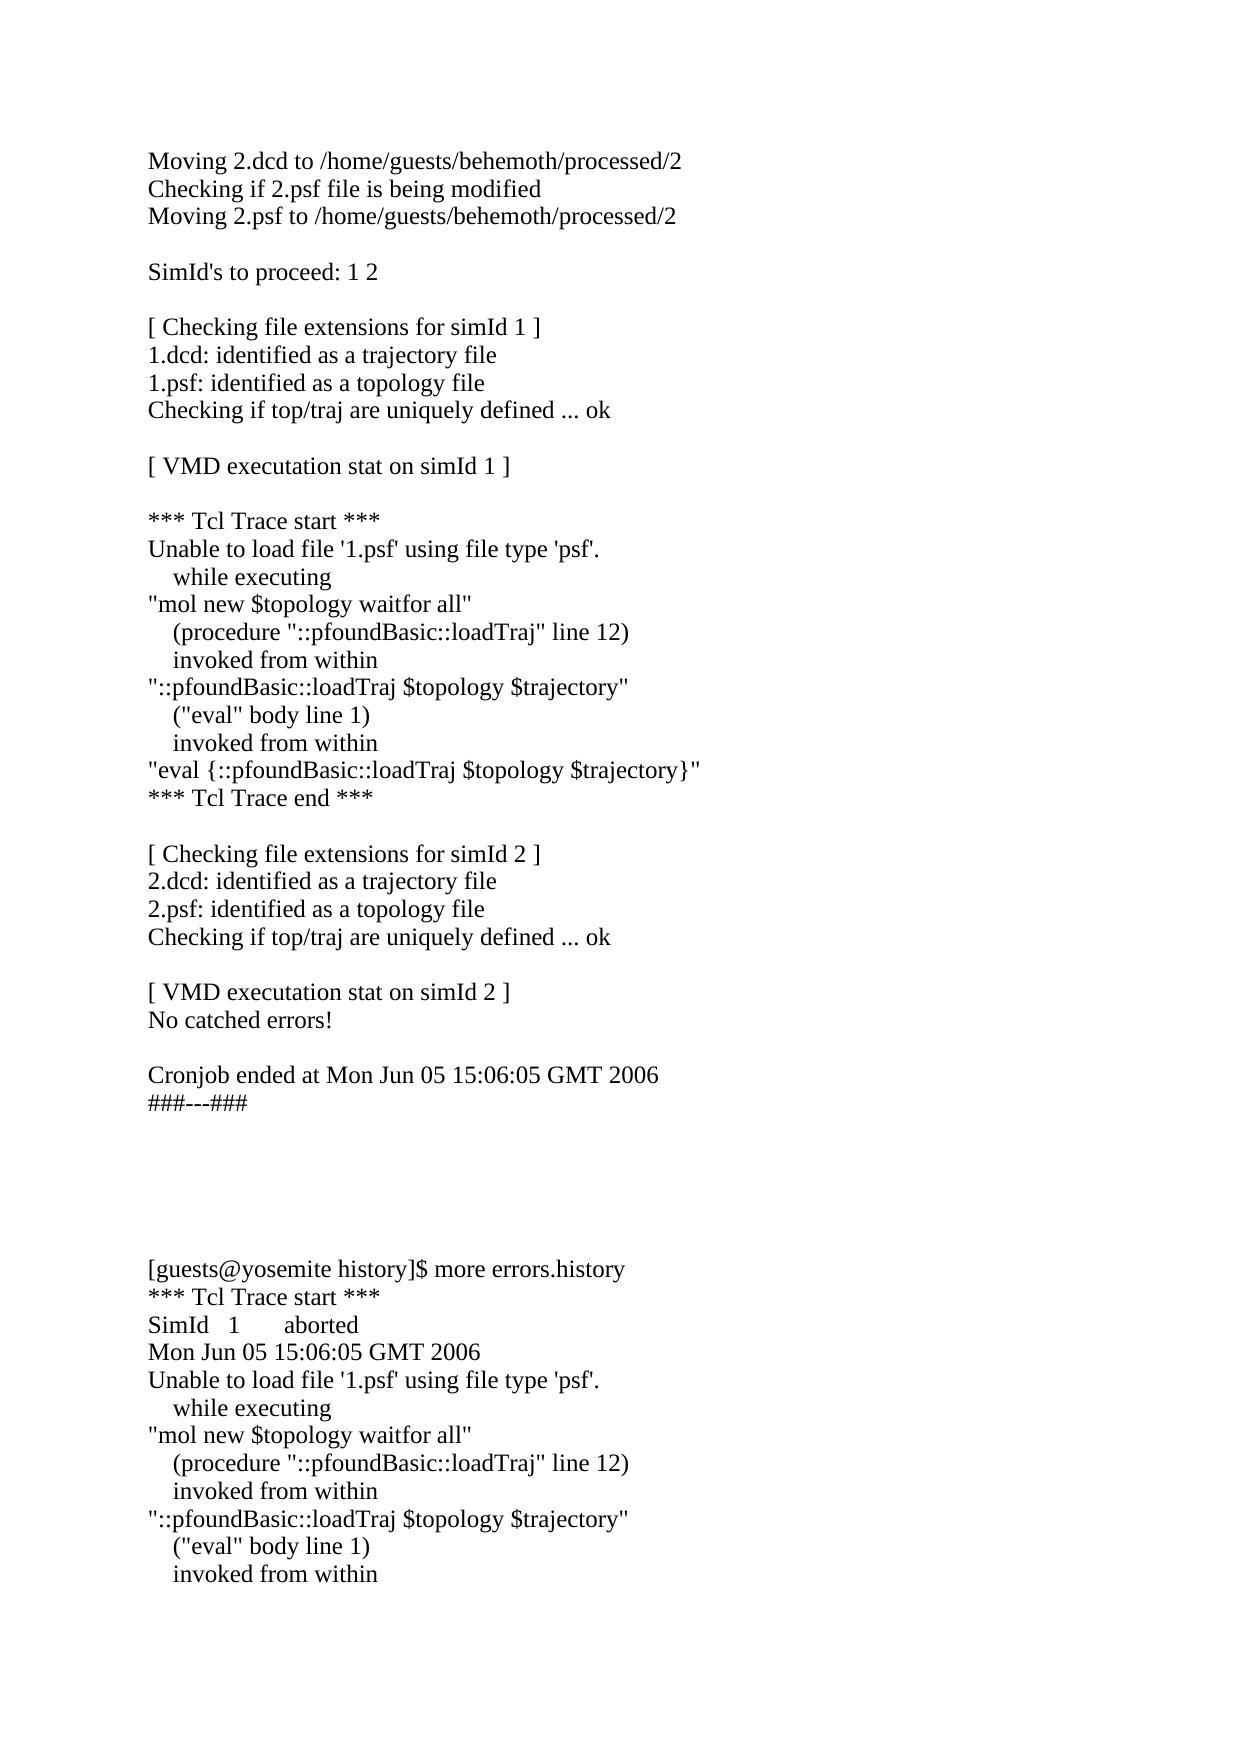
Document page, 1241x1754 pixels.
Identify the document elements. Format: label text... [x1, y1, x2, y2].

text invoked from within [148, 1477, 1092, 1505]
text "::pfoundBasic::loadTraj $topology $trajectory" [148, 673, 1092, 701]
text *** Tcl Trace end *** [148, 784, 1092, 812]
text "::pfoundBasic::loadTraj $topology $trajectory" [148, 1505, 1092, 1532]
text ###---### [148, 1089, 1092, 1117]
text ("eval" body line 1) [148, 1532, 1092, 1560]
text "mol new $topology waitfor all" [148, 590, 1092, 618]
text 1.psf: identified as a topology file [148, 369, 1092, 396]
text (procedure "::pfoundBasic::loadTraj" line 12) [148, 1449, 1092, 1477]
text [guests@yosemite history]$ more errors.history [148, 1255, 1092, 1283]
text SimId 1 aborted [148, 1311, 1092, 1338]
text 2.psf: identified as a topology file [148, 895, 1092, 923]
text [ VMD executation stat on simId 2 ] [148, 978, 1092, 1006]
text SimId's to proceed: 1 2 [148, 258, 1092, 286]
text invoked from within [148, 729, 1092, 757]
text *** Tcl Trace start *** [148, 507, 1092, 535]
text (procedure "::pfoundBasic::loadTraj" line 12) [148, 618, 1092, 646]
text Checking if top/traj are uniquely defined ... ok [148, 923, 1092, 951]
text 2.dcd: identified as a trajectory file [148, 867, 1092, 895]
text [ VMD executation stat on simId 1 ] [148, 452, 1092, 479]
text invoked from within [148, 646, 1092, 673]
text [ Checking file extensions for simId 2 ] [148, 840, 1092, 867]
text while executing [148, 563, 1092, 590]
text Checking if top/traj are uniquely defined ... ok [148, 396, 1092, 424]
text invoked from within [148, 1560, 1092, 1588]
text while executing [148, 1394, 1092, 1422]
text Cronjob ended at Mon Jun 05 15:06:05 GMT 2006 [148, 1061, 1092, 1089]
text Moving 2.dcd to /home/guests/behemoth/processed/2 [148, 147, 1092, 175]
text Unable to load file '1.psf' using file type 'psf'. [148, 1366, 1092, 1394]
text [ Checking file extensions for simId 1 ] [148, 313, 1092, 341]
text Checking if 2.psf file is being modified [148, 175, 1092, 202]
text "mol new $topology waitfor all" [148, 1422, 1092, 1449]
text *** Tcl Trace start *** [148, 1283, 1092, 1311]
text Unable to load file '1.psf' using file type 'psf'. [148, 535, 1092, 563]
text No catched errors! [148, 1006, 1092, 1034]
text ("eval" body line 1) [148, 701, 1092, 729]
text "eval {::pfoundBasic::loadTraj $topology $trajectory}" [148, 757, 1092, 784]
text 1.dcd: identified as a trajectory file [148, 341, 1092, 369]
text Mon Jun 05 15:06:05 GMT 2006 [148, 1338, 1092, 1366]
text Moving 2.psf to /home/guests/behemoth/processed/2 [148, 202, 1092, 230]
